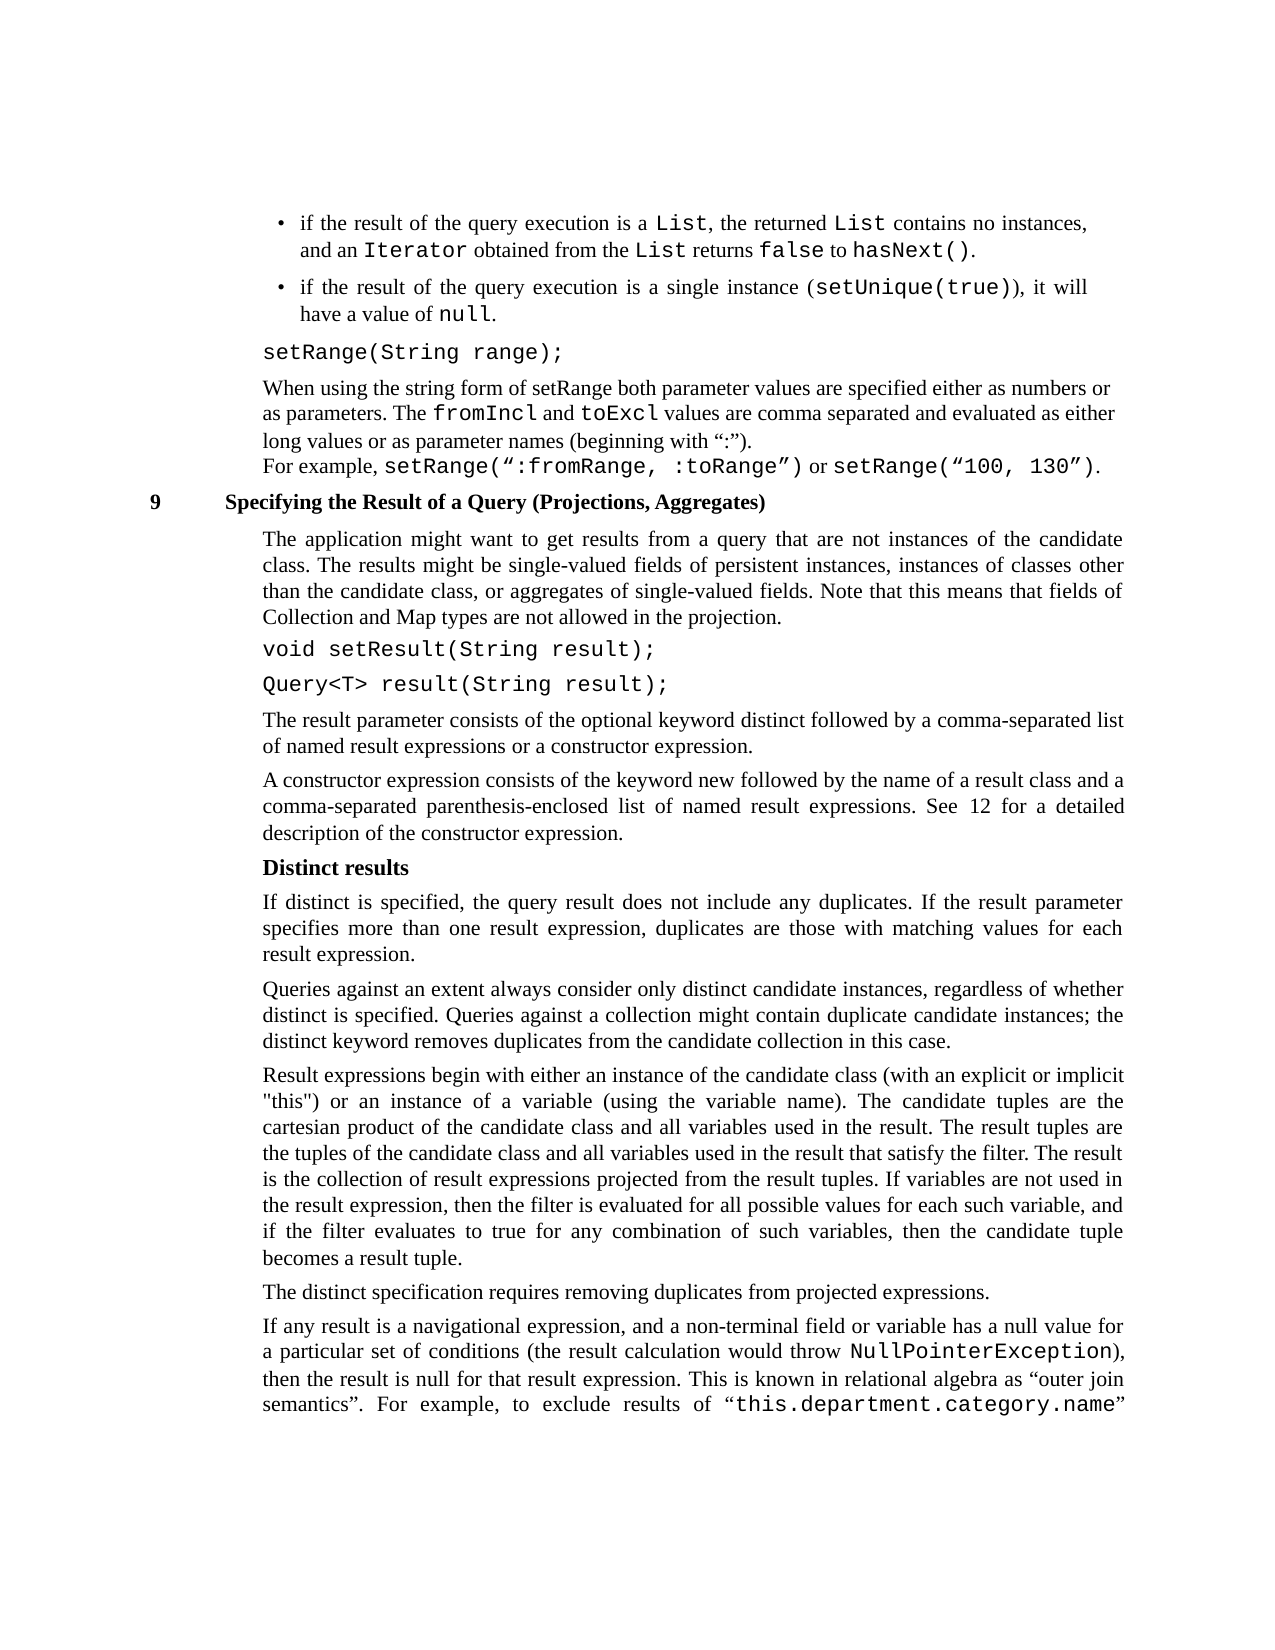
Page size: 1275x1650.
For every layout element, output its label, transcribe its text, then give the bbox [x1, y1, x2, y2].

text • if the result of the query execution is a List, the returned List contains no instances, and an Iterator obtained from the List returns false to hasNext(). [277, 210, 1087, 264]
text The application might want to get results from a query that are not instances of the candidate class. The results might be single-valued fields of persistent instances, instances of classes other than the candidate class, or aggregates of single-valued fields. Note that this means that fields of Collection and Map types are not allowed in the projection. [262, 525, 1125, 629]
text A14.6.9-1 [If distinct is specified, the query result does not include any duplicates. If the result parameter specifies more than one result expression, duplicates are those with matching values for each result expression.] [262, 888, 1125, 967]
text When using the string form of setRange both parameter values are specified either as numbers or as parameters. The fromIncl and toExcl values are comma separated and evaluated as either long values or as parameter names (beginning with “:”). For example, setRange(“:fromRange, :toRange”) or setRange(“100, 130”). [262, 374, 1125, 480]
text A constructor expression consists of the keyword new followed by the name of a result class and a comma-separated parenthesis-enclosed list of named result expressions. See 12 for a detailed description of the constructor expression. [262, 767, 1125, 845]
text A14.6.9-3 [Result expressions begin with either an instance of the candidate class (with an explicit or implicit "this") or an instance of a variable (using the variable name). The candidate tuples are the cartesian product of the candidate class and all variables used in the result. The result tuples are the tuples of the candidate class and all variables used in the result that satisfy the filter. The result is the collection of result expressions projected from the result tuples. If variables are not used in the result expression, then the filter is evaluated for all possible values for each such variable, and if the filter evaluates to true for any combination of such variables, then the candidate tuple becomes a result tuple.] [262, 1061, 1125, 1270]
text A14.6.8-3 [setRange(String range);] [262, 339, 1125, 366]
text A14.6.9-4 [If any result is a navigational expression, and a non-terminal field or variable has a null value for a particular set of conditions (the result calculation would throw NullPointerException), then the result is null for that result expression.] This is known in relational algebra as “outer join semantics”. For example, to exclude results of “this.department.category.name” where either department or category is null, the user must explicitly add a clause to the filter: “this.department != null && this.department.category != null”. [262, 1312, 1125, 1418]
text A14.6.9-2 [Queries against an extent always consider only distinct candidate instances, regardless of whether distinct is specified. Queries against a collection might contain duplicate candidate instances; the distinct keyword removes duplicates from the candidate collection in this case.] [262, 975, 1125, 1053]
text The distinct specification requires removing duplicates from projected expressions. [262, 1278, 1125, 1304]
text void setResult(String result); [262, 637, 1125, 663]
subtitle Specifying the Result of a Query (Projections, Aggregates) [150, 488, 1125, 514]
subtitle Distinct results [150, 853, 1125, 880]
text • if the result of the query execution is a single instance (setUnique(true)), it will have a value of null.] [277, 274, 1087, 328]
text The result parameter consists of the optional keyword distinct followed by a comma-separated list of named result expressions or a constructor expression. [262, 706, 1125, 758]
text Query<T> result(String result); [262, 672, 1125, 698]
